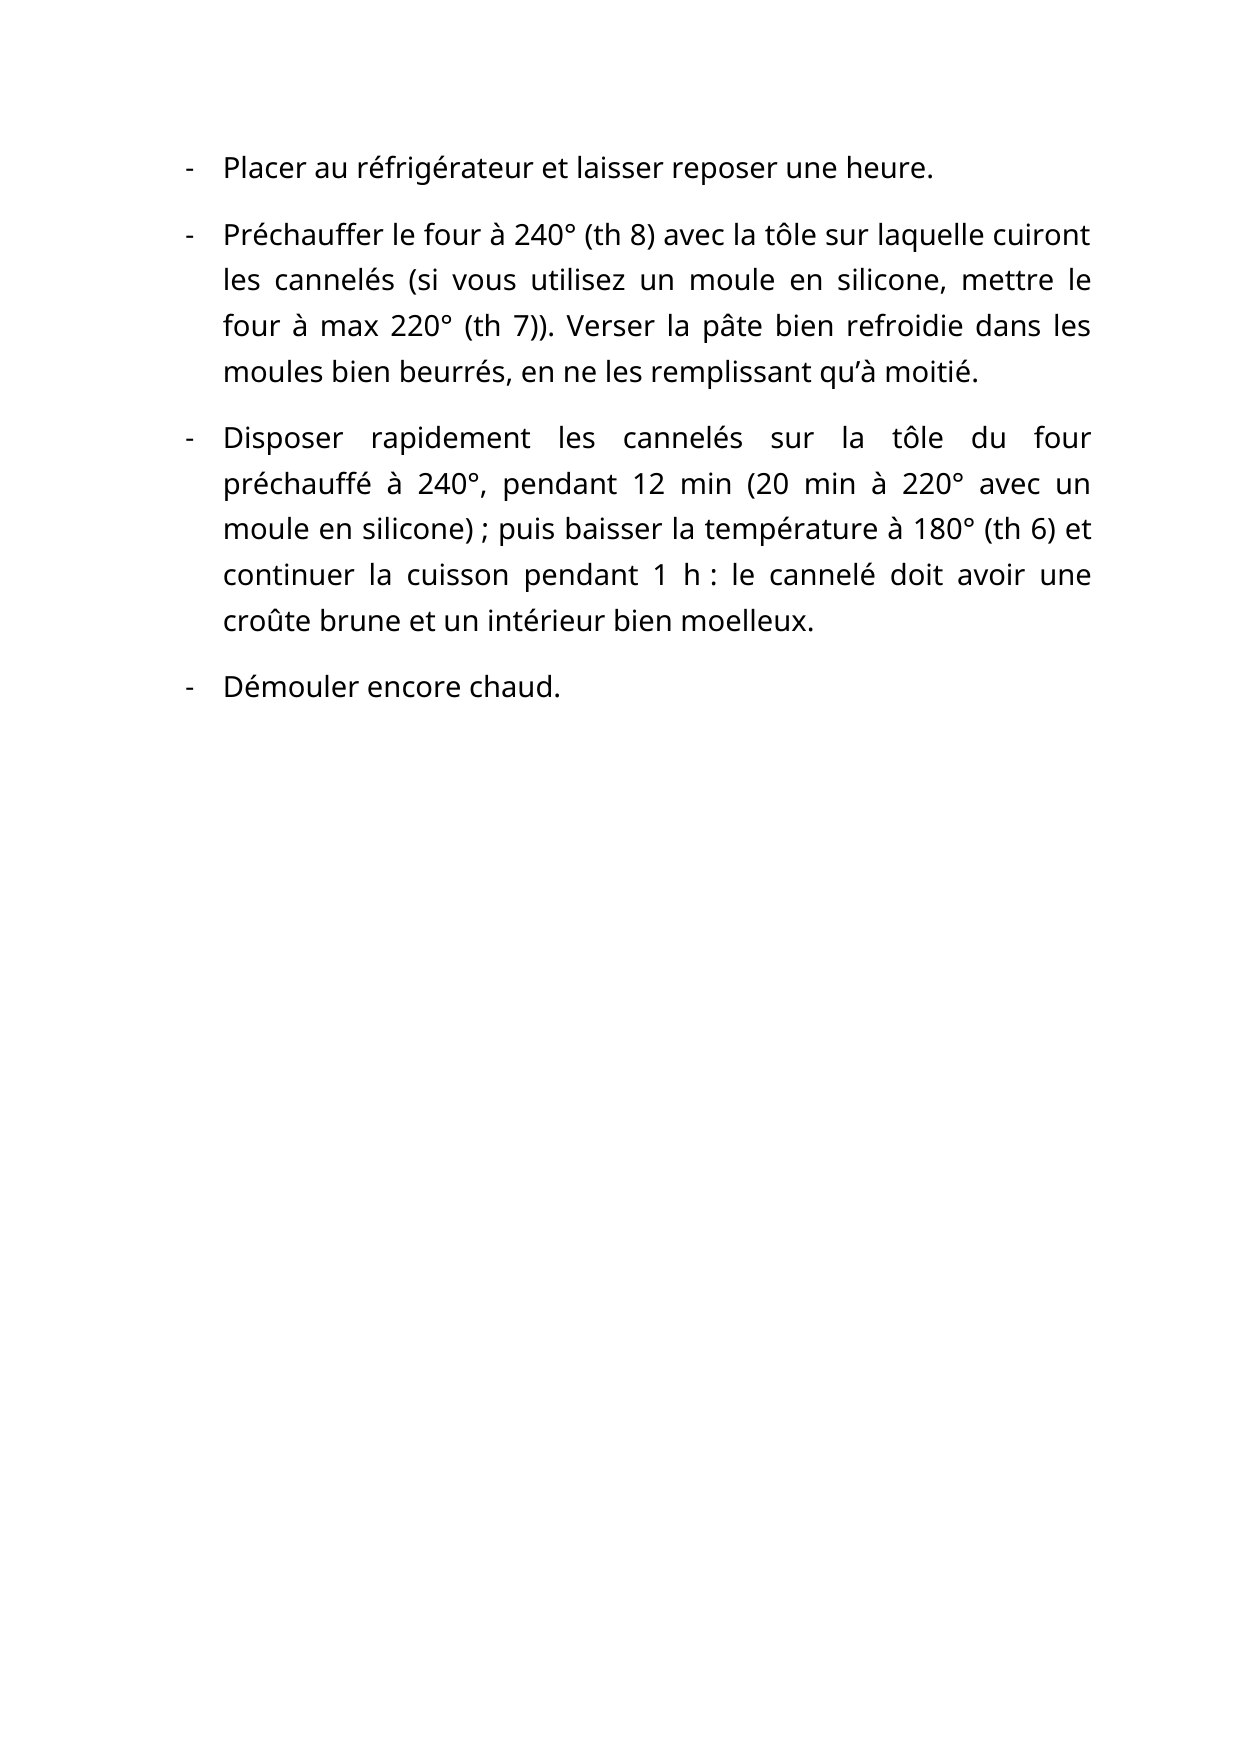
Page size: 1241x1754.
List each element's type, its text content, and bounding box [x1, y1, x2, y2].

list Disposer rapidement les cannelés sur la tôle du four préchauffé à 240°, pendant 12 min (20 min à 220° avec un moule en silicone) ; puis baisser la température à 180° (th 6) et continuer la cuisson pendant 1 h : le cannelé doit avoir une croûte brune et un intérieur bien moelleux. [185, 417, 1093, 639]
list Préchauffer le four à 240° (th 8) avec la tôle sur laquelle cuiront les cannelés (si vous utilisez un moule en silicone, mettre le four à max 220° (th 7)). Verser la pâte bien refroidie dans les moules bien beurrés, en ne les remplissant qu’à moitié. [185, 214, 1093, 391]
list Placer au réfrigérateur et laisser reposer une heure. [185, 148, 1093, 187]
list Démouler encore chaud. [185, 666, 1093, 706]
